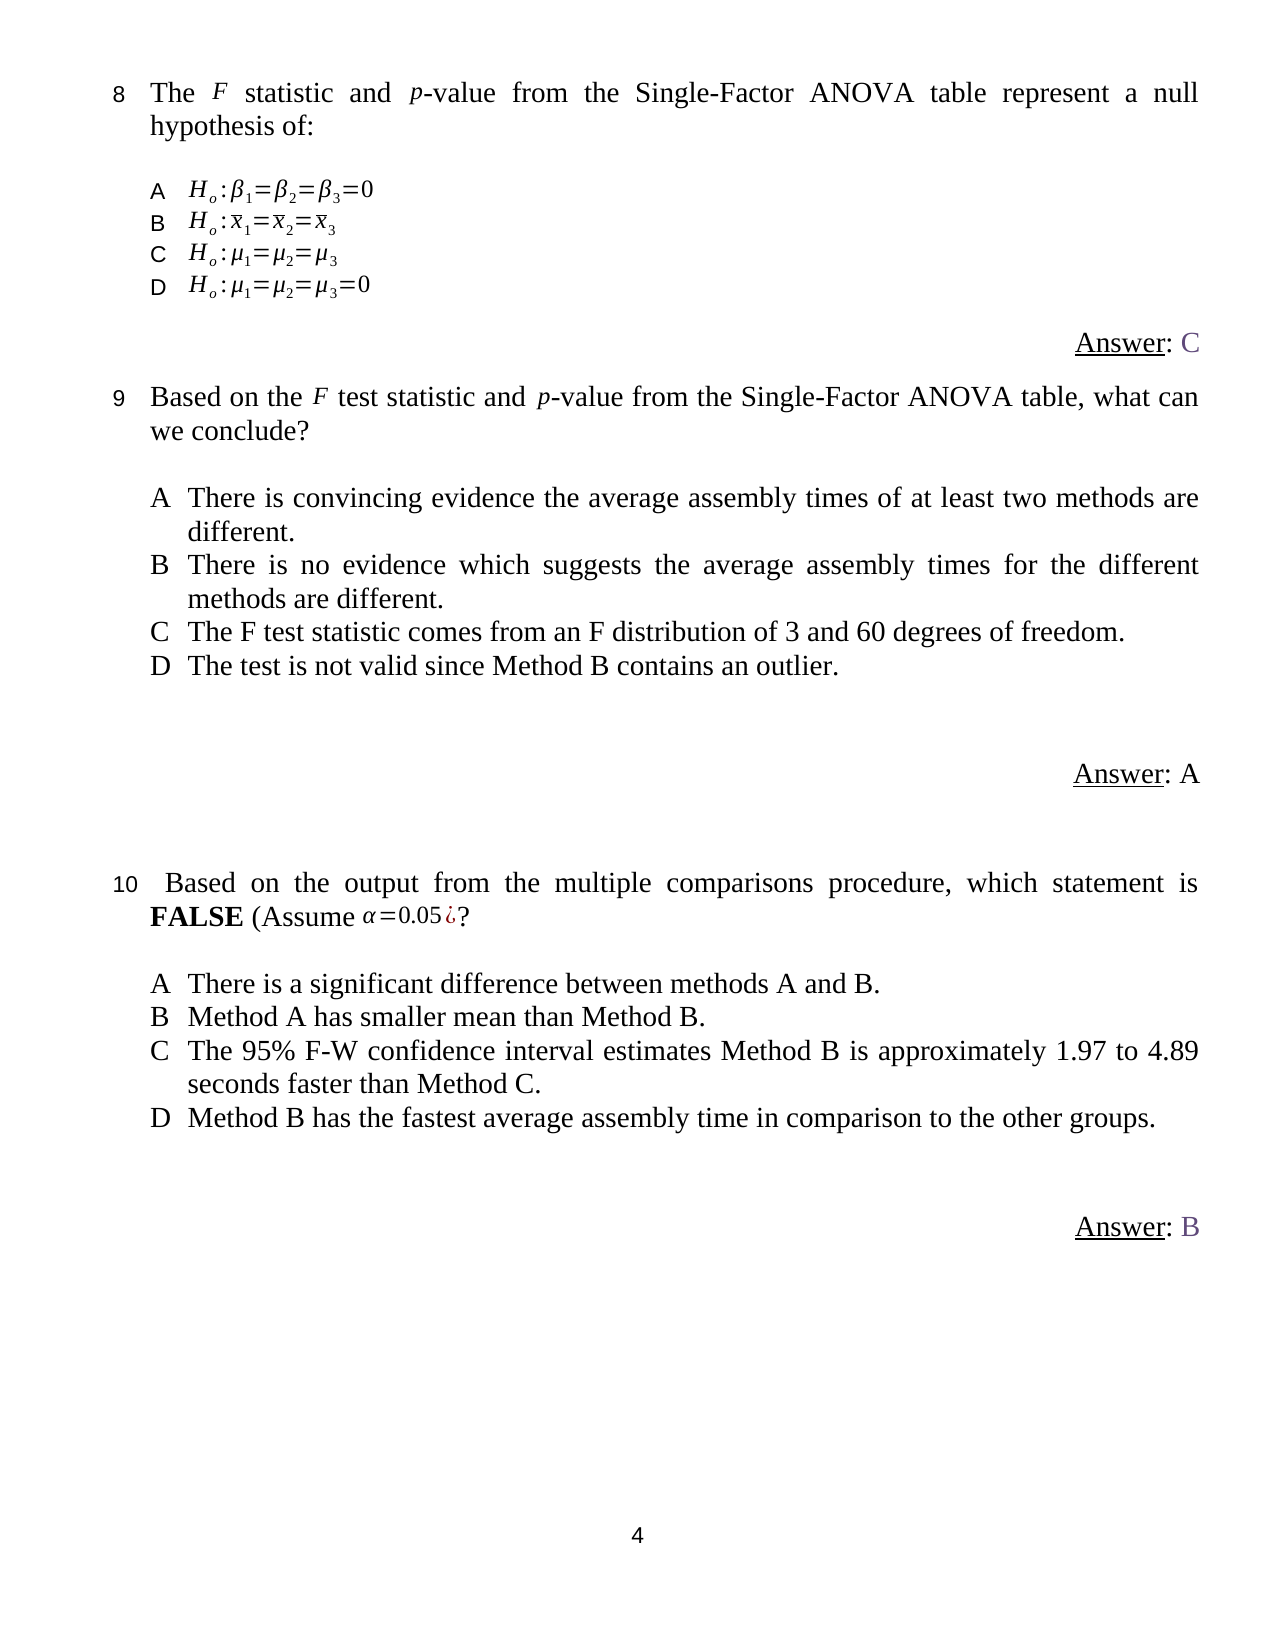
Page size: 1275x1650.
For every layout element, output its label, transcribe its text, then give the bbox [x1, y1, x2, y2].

list There is convincing evidence the average assembly times of at least two methods are different. [150, 480, 1200, 547]
list Method B has the fastest average assembly time in comparison to the other groups. [150, 1100, 1200, 1134]
list There is a significant difference between methods A and B. [150, 966, 1200, 999]
list Based on the output from the multiple comparisons procedure, which statement is FALSE (Assume ? [112, 865, 1200, 932]
text Answer: C [75, 325, 1200, 359]
text Answer: B [75, 1209, 1200, 1242]
list The statistic and -value from the Single-Factor ANOVA table represent a null hypothesis of: [112, 75, 1200, 142]
list The test is not valid since Method B contains an outlier. [150, 648, 1200, 681]
list Based on the test statistic and -value from the Single-Factor ANOVA table, what can we conclude? [112, 379, 1200, 447]
list The F test statistic comes from an F distribution of 3 and 60 degrees of freedom. [150, 614, 1200, 648]
list The 95% F-W confidence interval estimates Method B is approximately 1.97 to 4.89 seconds faster than Method C. [150, 1033, 1200, 1100]
list There is no evidence which suggests the average assembly times for the different methods are different. [150, 547, 1200, 614]
text Answer: A [75, 757, 1200, 790]
list Method A has smaller mean than Method B. [150, 999, 1200, 1033]
